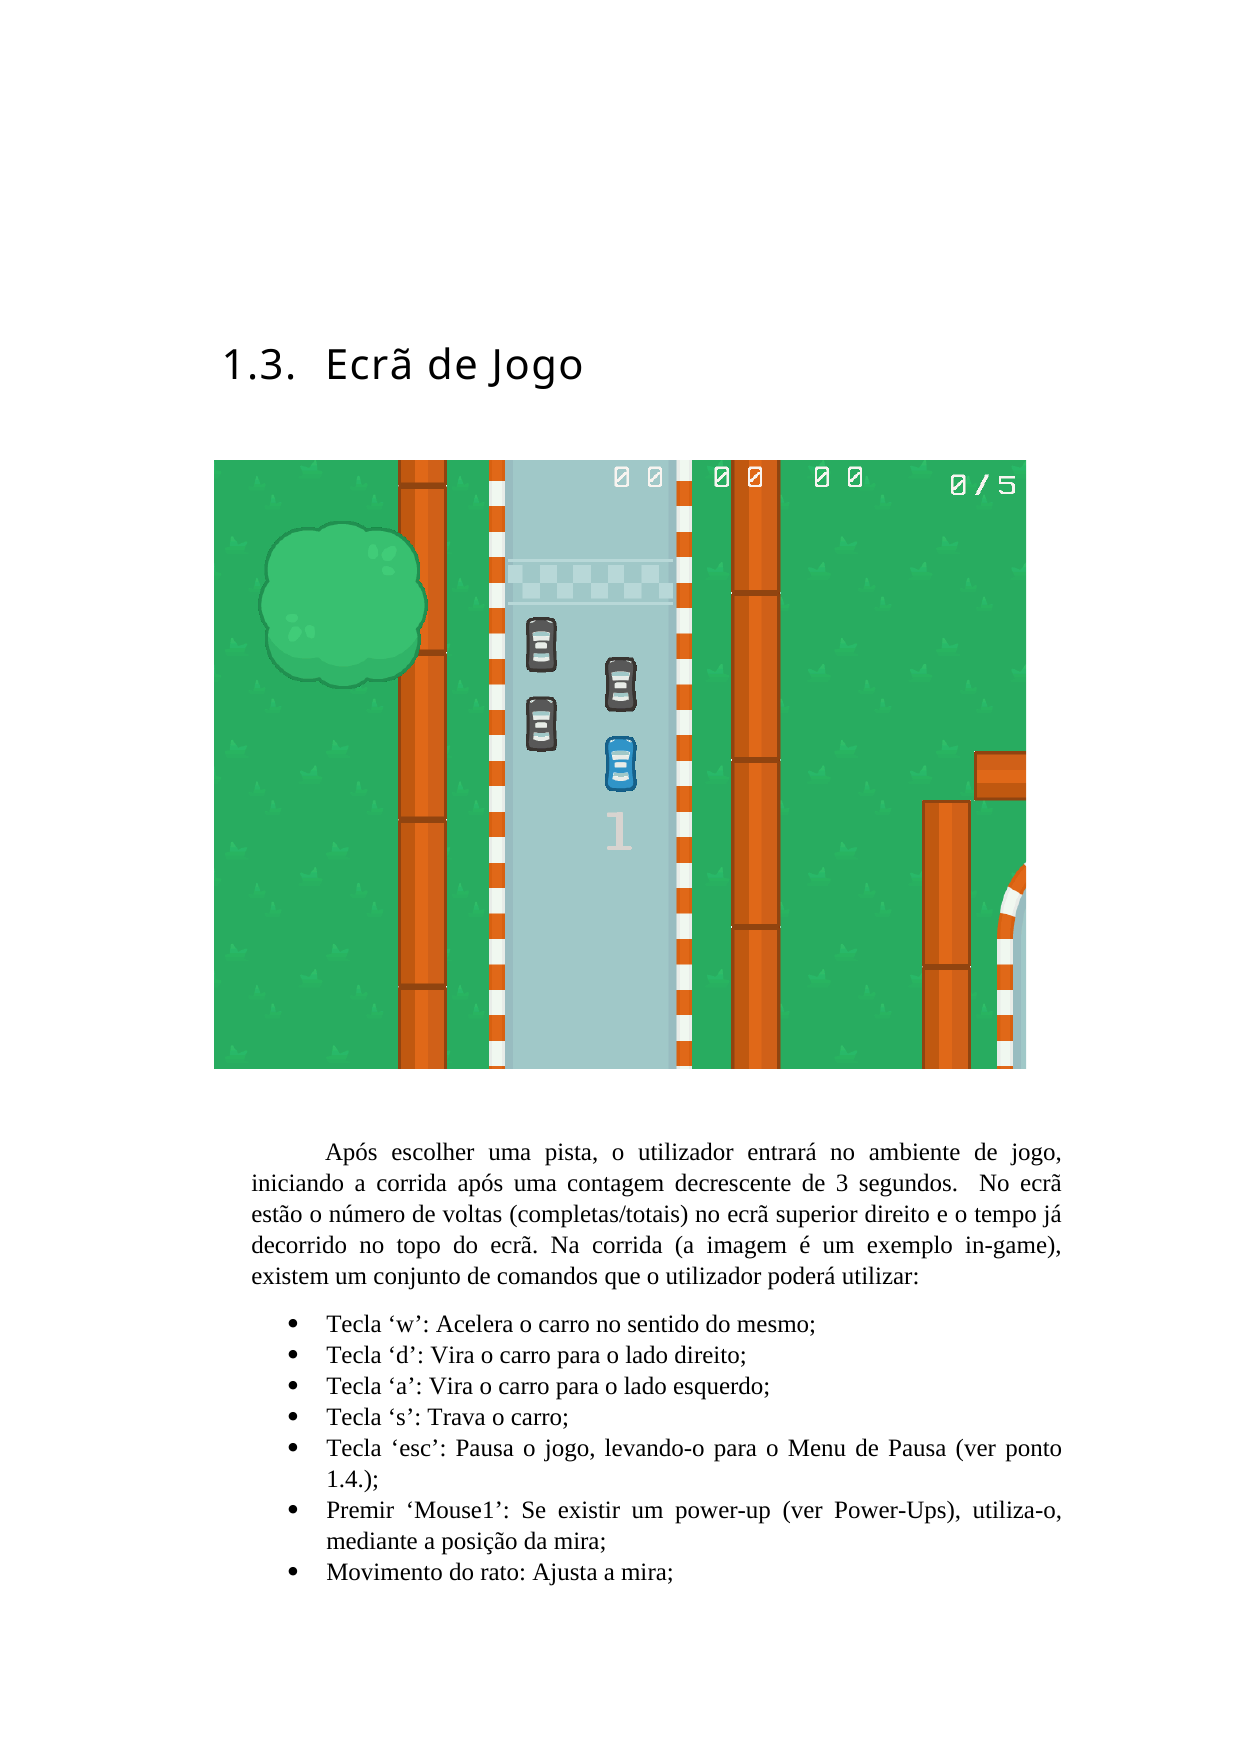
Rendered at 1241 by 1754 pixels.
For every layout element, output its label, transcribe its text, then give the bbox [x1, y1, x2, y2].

list Tecla ‘s’: Trava o carro; [288, 1402, 1063, 1431]
subtitle Ecrã de Jogo [221, 335, 1063, 392]
list Tecla ‘esc’: Pausa o jogo, levando-o para o Menu de Pausa (ver ponto 1.4.); [288, 1433, 1063, 1493]
list Tecla ‘a’: Vira o carro para o lado esquerdo; [288, 1371, 1063, 1400]
list Tecla ‘w’: Acelera o carro no sentido do mesmo; [288, 1309, 1063, 1338]
list Premir ‘Mouse1’: Se existir um power-up (ver Power-Ups), utiliza-o, mediante a posição da mira; [288, 1495, 1063, 1555]
picture [214, 460, 1027, 1069]
list Movimento do rato: Ajusta a mira; [288, 1557, 1063, 1586]
text Após escolher uma pista, o utilizador entrará no ambiente de jogo, iniciando a corrida após uma contagem decrescente de 3 segundos. No ecrã estão o número de voltas (completas/totais) no ecrã superior direito e o tempo já decorrido no topo do ecrã. Na corrida (a imagem é um exemplo in-game), existem um conjunto de comandos que o utilizador poderá utilizar: [251, 1137, 1063, 1290]
list Tecla ‘d’: Vira o carro para o lado direito; [288, 1340, 1063, 1369]
